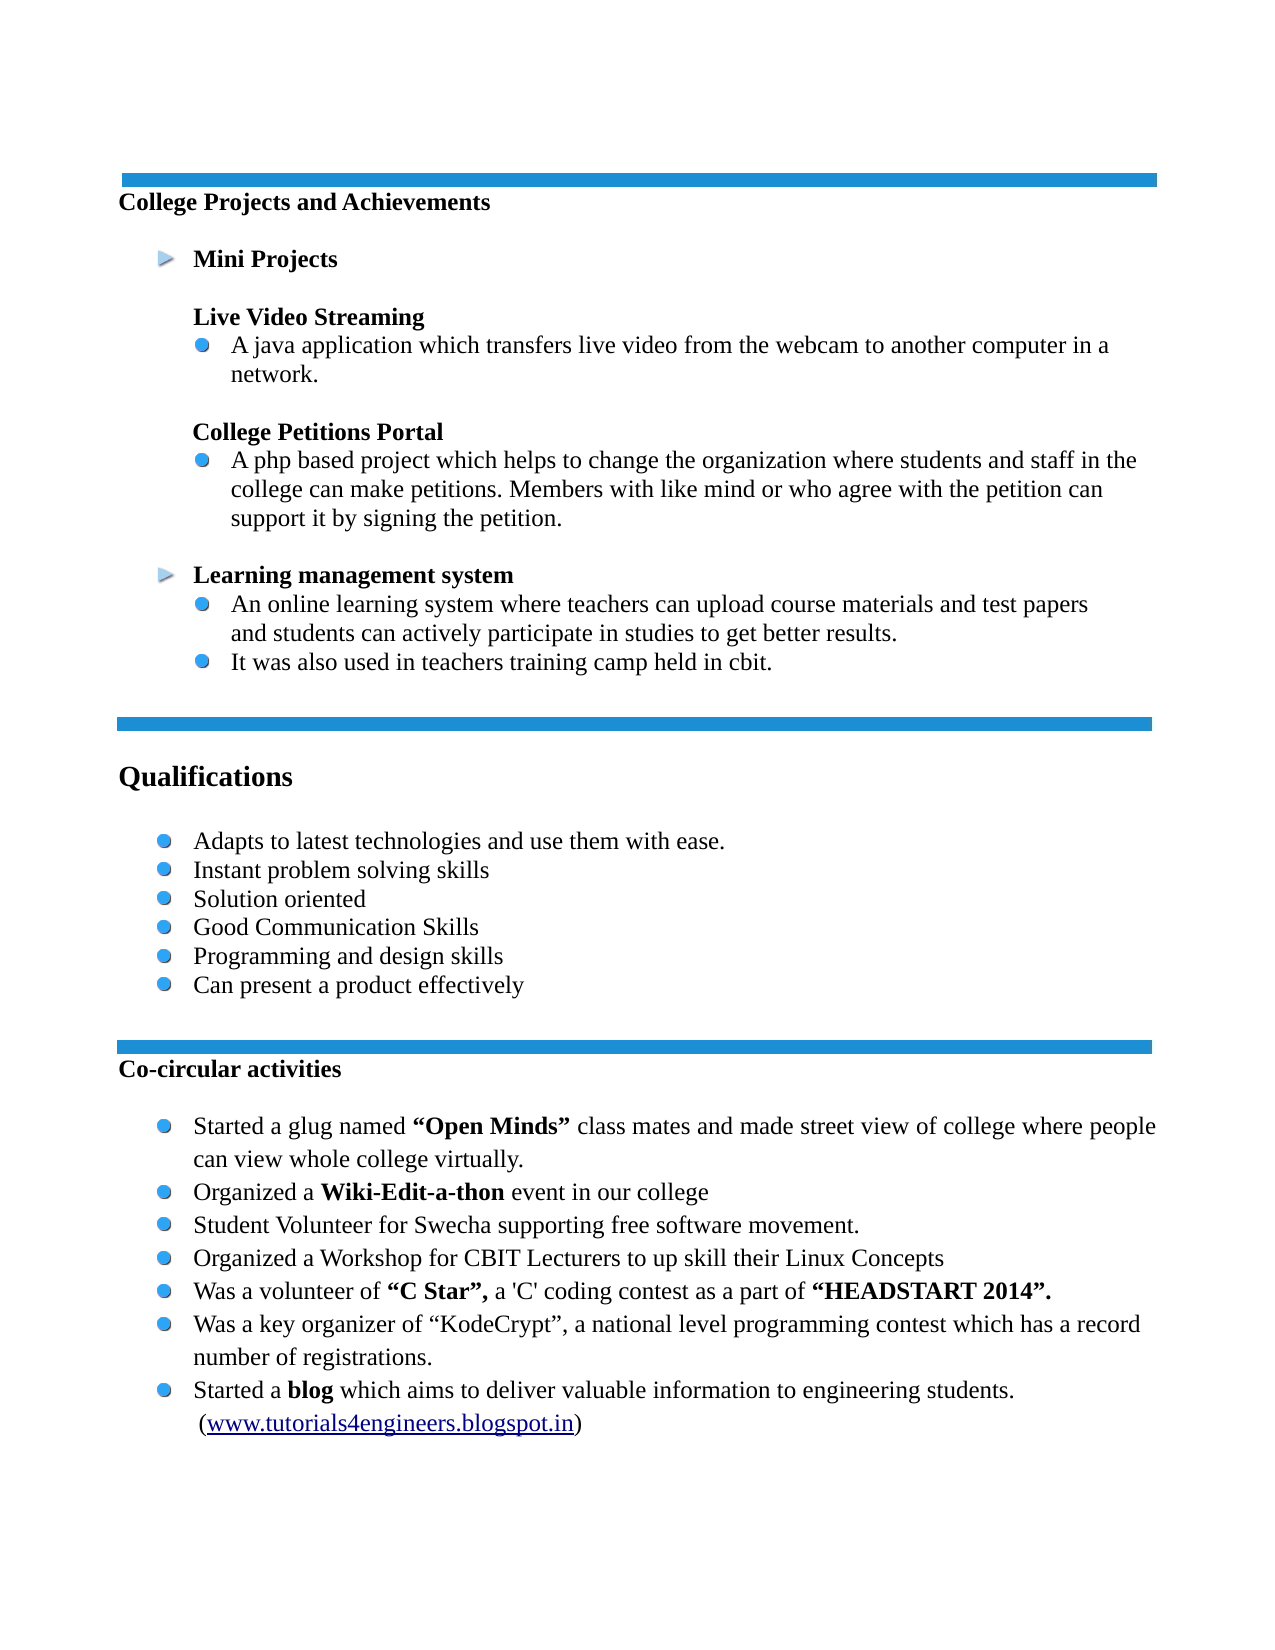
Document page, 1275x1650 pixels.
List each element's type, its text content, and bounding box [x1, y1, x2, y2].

picture [156, 1184, 172, 1200]
list network. [193, 359, 1157, 388]
picture [194, 596, 210, 612]
picture [156, 890, 172, 906]
picture [156, 1118, 172, 1134]
list Started a blog which aims to deliver valuable information to engineering students. [156, 1375, 1157, 1404]
picture [117, 717, 1156, 731]
list Mini Projects [156, 244, 1157, 273]
list A php based project which helps to change the organization where students and staff in the [193, 446, 1157, 474]
list Can present a product effectively [156, 970, 1157, 999]
picture [156, 1216, 172, 1232]
picture [156, 976, 172, 992]
list Instant problem solving skills [156, 855, 1157, 884]
list Was a volunteer of “C Star”, a 'C' coding contest as a part of “HEADSTART 2014”. [156, 1276, 1157, 1305]
list number of registrations. [156, 1342, 1157, 1371]
list Good Communication Skills [156, 912, 1157, 941]
picture [156, 248, 177, 269]
picture [156, 861, 172, 877]
list An online learning system where teachers can upload course materials and test papers [193, 589, 1157, 618]
picture [194, 452, 210, 468]
list Programming and design skills [156, 941, 1157, 970]
picture [156, 1382, 172, 1398]
text Qualifications [118, 759, 1157, 793]
list support it by signing the petition. [193, 503, 1157, 532]
picture [156, 919, 172, 935]
list Was a key organizer of “KodeCrypt”, a national level programming contest which has a record [156, 1309, 1157, 1338]
text College Projects and Achievements [118, 147, 1157, 216]
list Organized a Workshop for CBIT Lecturers to up skill their Linux Concepts [156, 1243, 1157, 1272]
picture [156, 948, 172, 964]
list Started a glug named “Open Minds” class mates and made street view of college where people can view whole college virtually. [156, 1111, 1157, 1173]
list Student Volunteer for Swecha supporting free software movement. [156, 1210, 1157, 1239]
list It was also used in teachers training camp held in cbit. [193, 647, 1157, 676]
list Adapts to latest technologies and use them with ease. [156, 826, 1157, 855]
list Learning management system [156, 561, 1157, 589]
text (www.tutorials4engineers.blogspot.in) [118, 1408, 1157, 1437]
picture [156, 565, 177, 585]
picture [194, 653, 210, 669]
list and students can actively participate in studies to get better results. [193, 618, 1157, 647]
picture [194, 337, 210, 353]
list college can make petitions. Members with like mind or who agree with the petition can [193, 474, 1157, 503]
picture [122, 173, 1161, 187]
list Solution oriented [156, 884, 1157, 912]
picture [117, 1040, 1156, 1054]
list A java application which transfers live video from the webcam to another computer in a [193, 331, 1157, 359]
list Live Video Streaming [156, 302, 1157, 331]
picture [156, 1316, 172, 1332]
picture [156, 833, 172, 849]
text Co-circular activities [118, 1027, 1157, 1082]
list Organized a Wiki-Edit-a-thon event in our college [156, 1177, 1157, 1206]
picture [156, 1283, 172, 1299]
picture [156, 1250, 172, 1266]
text College Petitions Portal [118, 417, 1157, 446]
